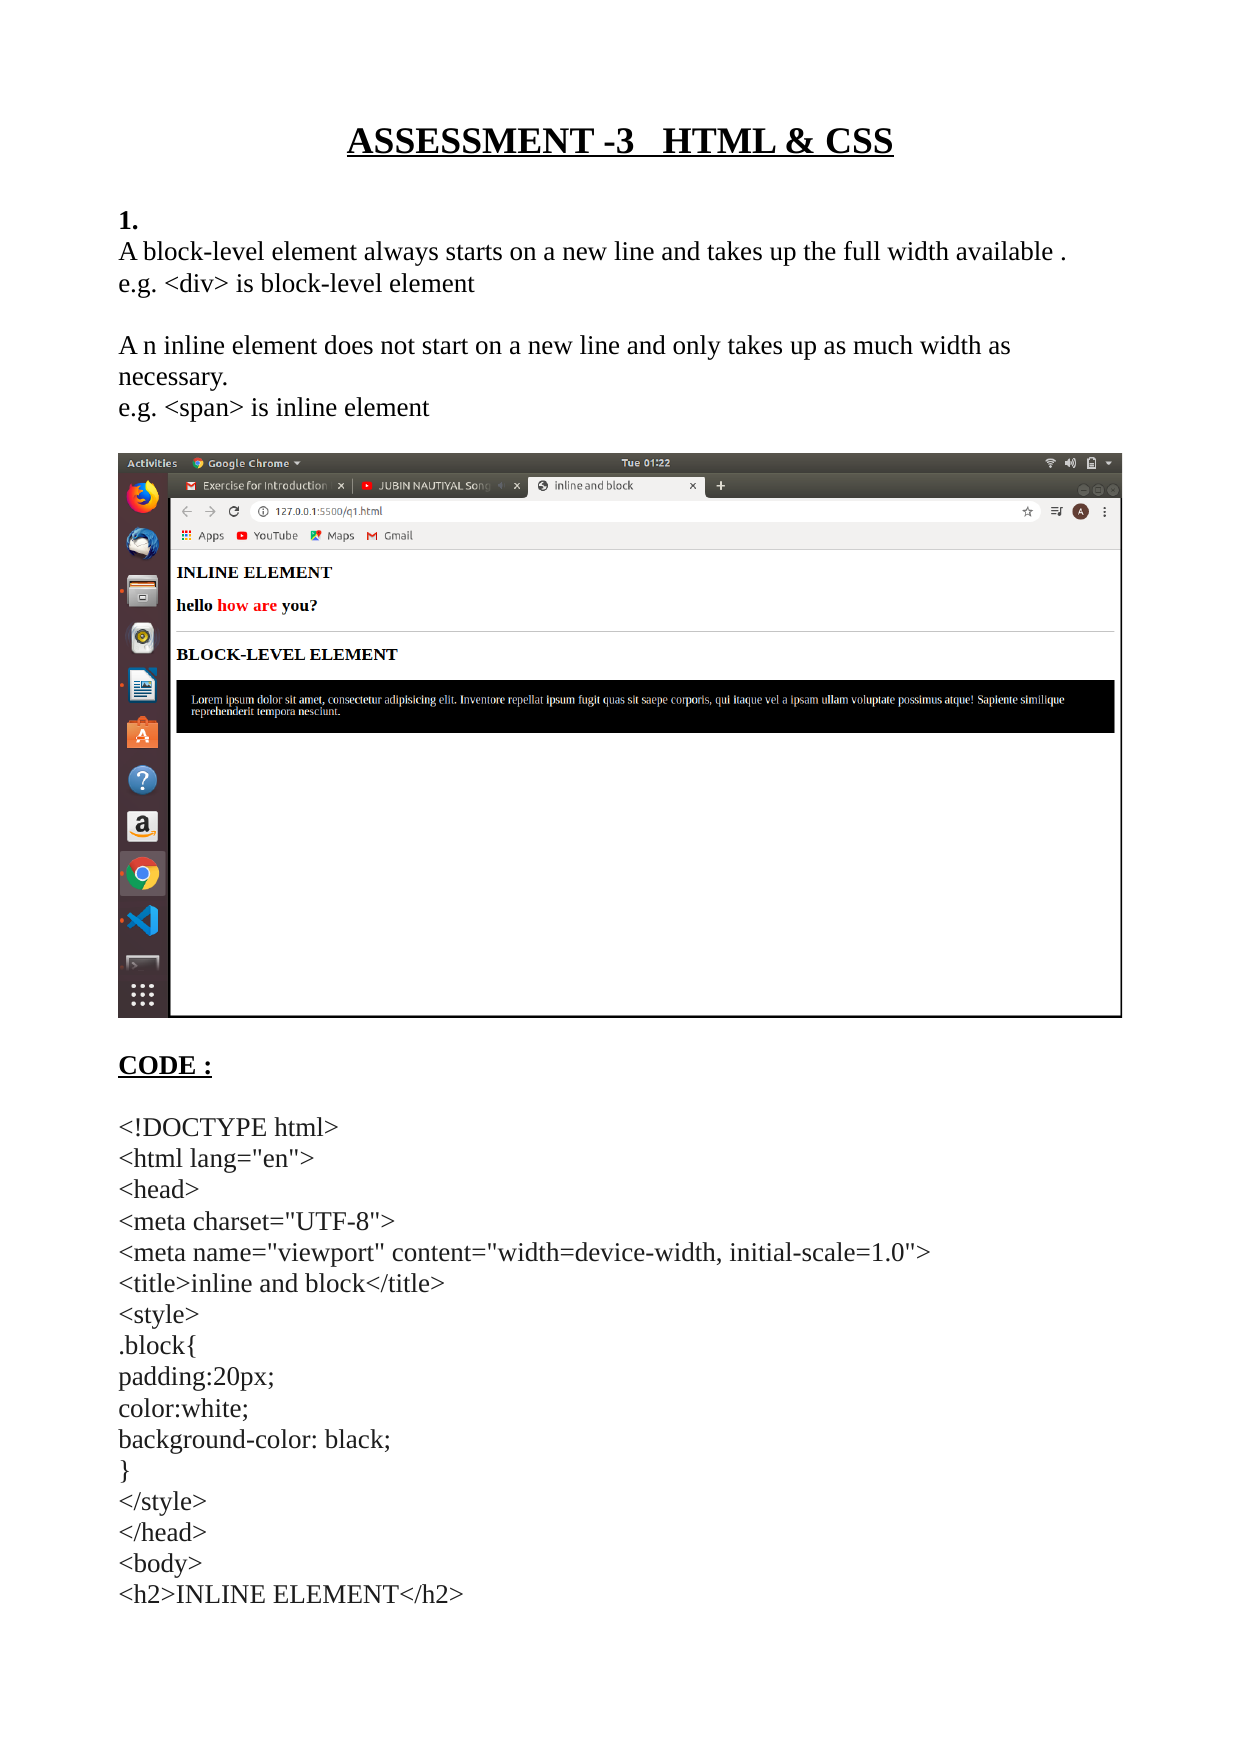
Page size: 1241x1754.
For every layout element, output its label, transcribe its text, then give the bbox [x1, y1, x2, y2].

text padding:20px; [118, 1361, 1122, 1392]
text </style> [118, 1485, 1122, 1516]
text <meta name="viewport" content="width=device-width, initial-scale=1.0"> [118, 1236, 1122, 1267]
text .block{ [118, 1329, 1122, 1361]
text <meta charset="UTF-8"> [118, 1205, 1122, 1236]
text <!DOCTYPE html> [118, 1111, 1122, 1142]
text e.g. <div> is block-level element [118, 267, 1122, 298]
text e.g. <span> is inline element [118, 391, 1122, 422]
text <html lang="en"> [118, 1142, 1122, 1174]
text CODE : [118, 1049, 1122, 1080]
text <body> [118, 1547, 1122, 1578]
picture [118, 453, 1123, 1018]
text 1. [118, 204, 1122, 236]
text A block-level element always starts on a new line and takes up the full width available . [118, 236, 1122, 267]
text background-color: black; [118, 1423, 1122, 1454]
text A n inline element does not start on a new line and only takes up as much width as necessary. [118, 329, 1122, 391]
text <title>inline and block</title> [118, 1267, 1122, 1298]
text </head> [118, 1516, 1122, 1547]
text <style> [118, 1298, 1122, 1329]
text <h2>INLINE ELEMENT</h2> [118, 1578, 1122, 1610]
text <head> [118, 1174, 1122, 1205]
text color:white; [118, 1392, 1122, 1423]
text ASSESSMENT -3 HTML & CSS [118, 118, 1122, 161]
text } [118, 1454, 1122, 1485]
